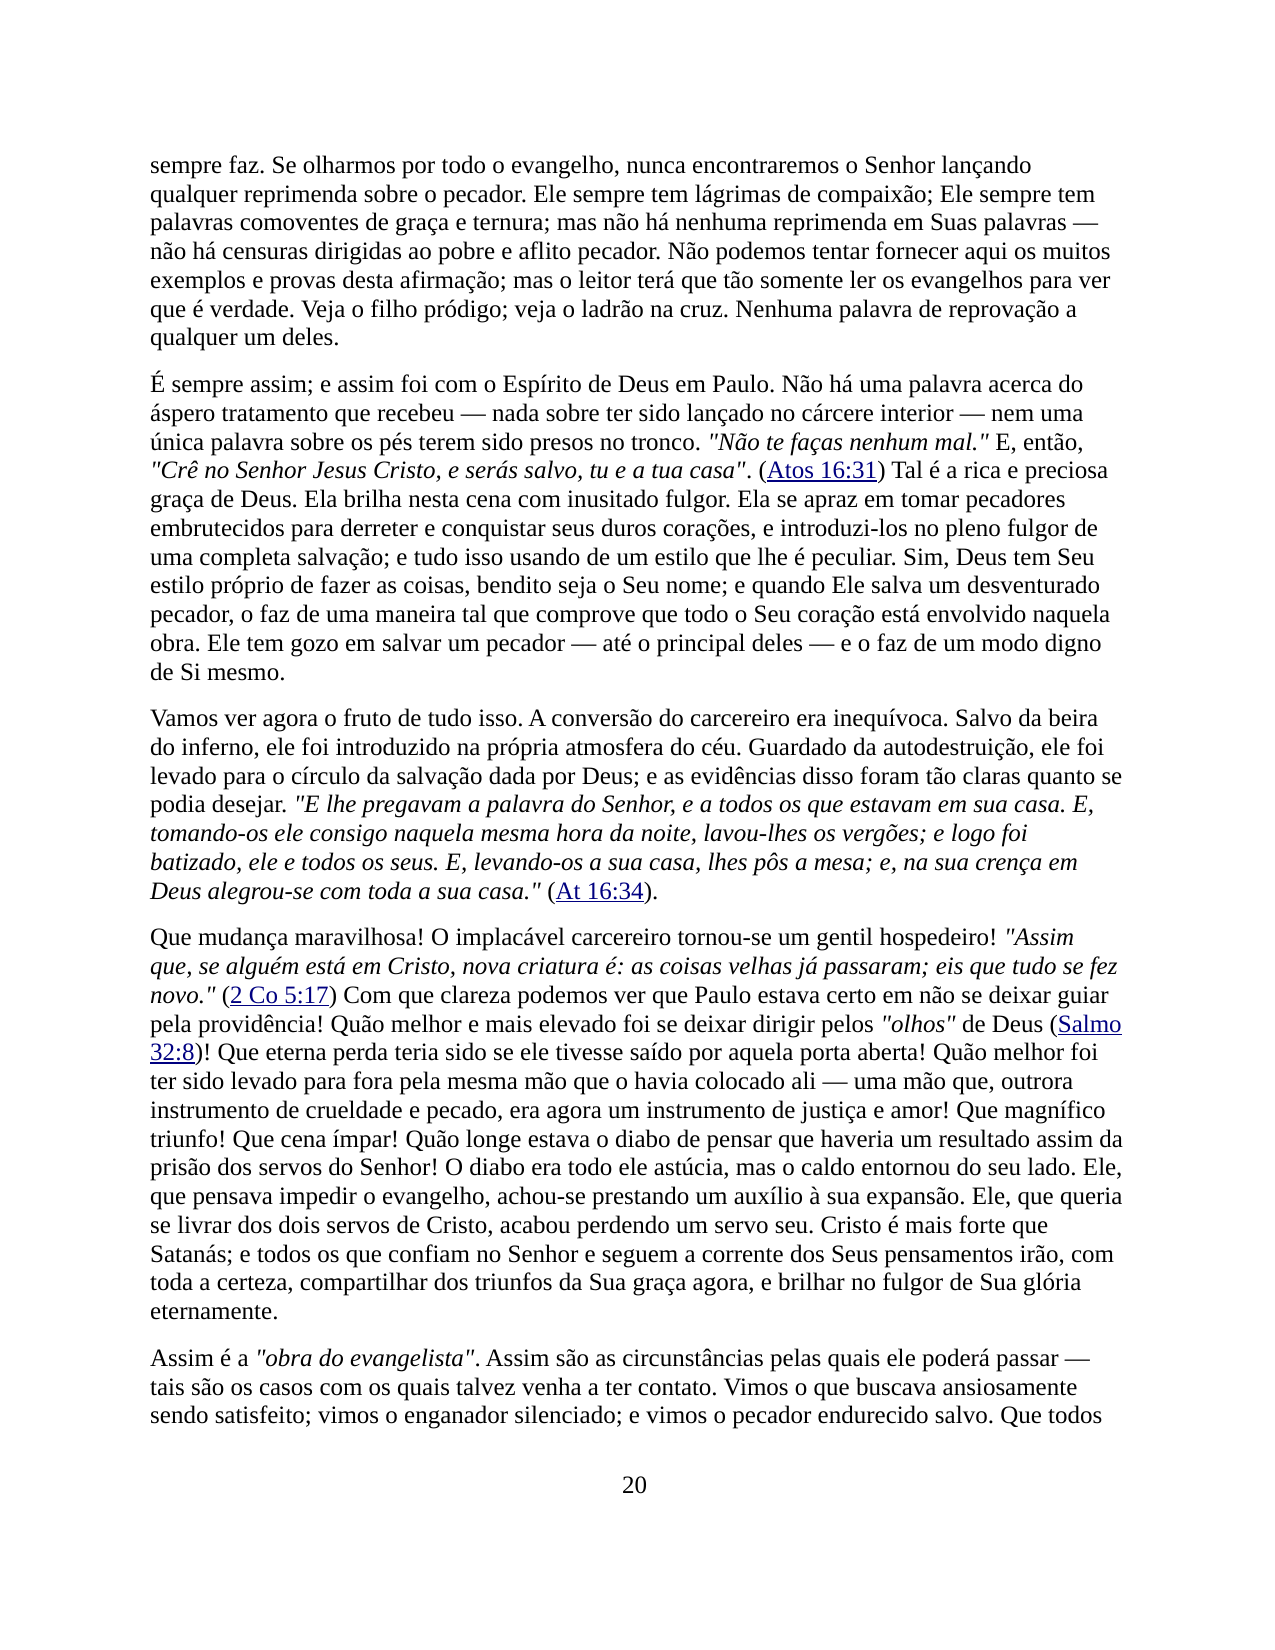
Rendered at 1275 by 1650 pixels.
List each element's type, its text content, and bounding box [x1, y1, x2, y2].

text Vamos ver agora o fruto de tudo isso. A conversão do carcereiro era inequívoca. Salvo da beira do inferno, ele foi introduzido na própria atmosfera do céu. Guardado da autodestruição, ele foi levado para o círculo da salvação dada por Deus; e as evidências disso foram tão claras quanto se podia desejar. "E lhe pregavam a palavra do Senhor, e a todos os que estavam em sua casa. E, tomando-os ele consigo naquela mesma hora da noite, lavou-lhes os vergões; e logo foi batizado, ele e todos os seus. E, levando-os a sua casa, lhes pôs a mesa; e, na sua crença em Deus alegrou-se com toda a sua casa." (At 16:34). [150, 703, 1125, 904]
text sempre faz. Se olharmos por todo o evangelho, nunca encontraremos o Senhor lançando qualquer reprimenda sobre o pecador. Ele sempre tem lágrimas de compaixão; Ele sempre tem palavras comoventes de graça e ternura; mas não há nenhuma reprimenda em Suas palavras — não há censuras dirigidas ao pobre e aflito pecador. Não podemos tentar fornecer aqui os muitos exemplos e provas desta afirmação; mas o leitor terá que tão somente ler os evangelhos para ver que é verdade. Veja o filho pródigo; veja o ladrão na cruz. Nenhuma palavra de reprovação a qualquer um deles. [150, 150, 1125, 351]
text Que mudança maravilhosa! O implacável carcereiro tornou-se um gentil hospedeiro! "Assim que, se alguém está em Cristo, nova criatura é: as coisas velhas já passaram; eis que tudo se fez novo." (2 Co 5:17) Com que clareza podemos ver que Paulo estava certo em não se deixar guiar pela providência! Quão melhor e mais elevado foi se deixar dirigir pelos "olhos" de Deus (Salmo 32:8)! Que eterna perda teria sido se ele tivesse saído por aquela porta aberta! Quão melhor foi ter sido levado para fora pela mesma mão que o havia colocado ali — uma mão que, outrora instrumento de crueldade e pecado, era agora um instrumento de justiça e amor! Que magnífico triunfo! Que cena ímpar! Quão longe estava o diabo de pensar que haveria um resultado assim da prisão dos servos do Senhor! O diabo era todo ele astúcia, mas o caldo entornou do seu lado. Ele, que pensava impedir o evangelho, achou-se prestando um auxílio à sua expansão. Ele, que queria se livrar dos dois servos de Cristo, acabou perdendo um servo seu. Cristo é mais forte que Satanás; e todos os que confiam no Senhor e seguem a corrente dos Seus pensamentos irão, com toda a certeza, compartilhar dos triunfos da Sua graça agora, e brilhar no fulgor de Sua glória eternamente. [150, 922, 1125, 1325]
text É sempre assim; e assim foi com o Espírito de Deus em Paulo. Não há uma palavra acerca do áspero tratamento que recebeu — nada sobre ter sido lançado no cárcere interior — nem uma única palavra sobre os pés terem sido presos no tronco. "Não te faças nenhum mal." E, então, "Crê no Senhor Jesus Cristo, e serás salvo, tu e a tua casa". (Atos 16:31) Tal é a rica e preciosa graça de Deus. Ela brilha nesta cena com inusitado fulgor. Ela se apraz em tomar pecadores embrutecidos para derreter e conquistar seus duros corações, e introduzi-los no pleno fulgor de uma completa salvação; e tudo isso usando de um estilo que lhe é peculiar. Sim, Deus tem Seu estilo próprio de fazer as coisas, bendito seja o Seu nome; e quando Ele salva um desventurado pecador, o faz de uma maneira tal que comprove que todo o Seu coração está envolvido naquela obra. Ele tem gozo em salvar um pecador — até o principal deles — e o faz de um modo digno de Si mesmo. [150, 369, 1125, 685]
text Assim é a "obra do evangelista". Assim são as circunstâncias pelas quais ele poderá passar — tais são os casos com os quais talvez venha a ter contato. Vimos o que buscava ansiosamente sendo satisfeito; vimos o enganador silenciado; e vimos o pecador endurecido salvo. Que todos [150, 1343, 1125, 1429]
